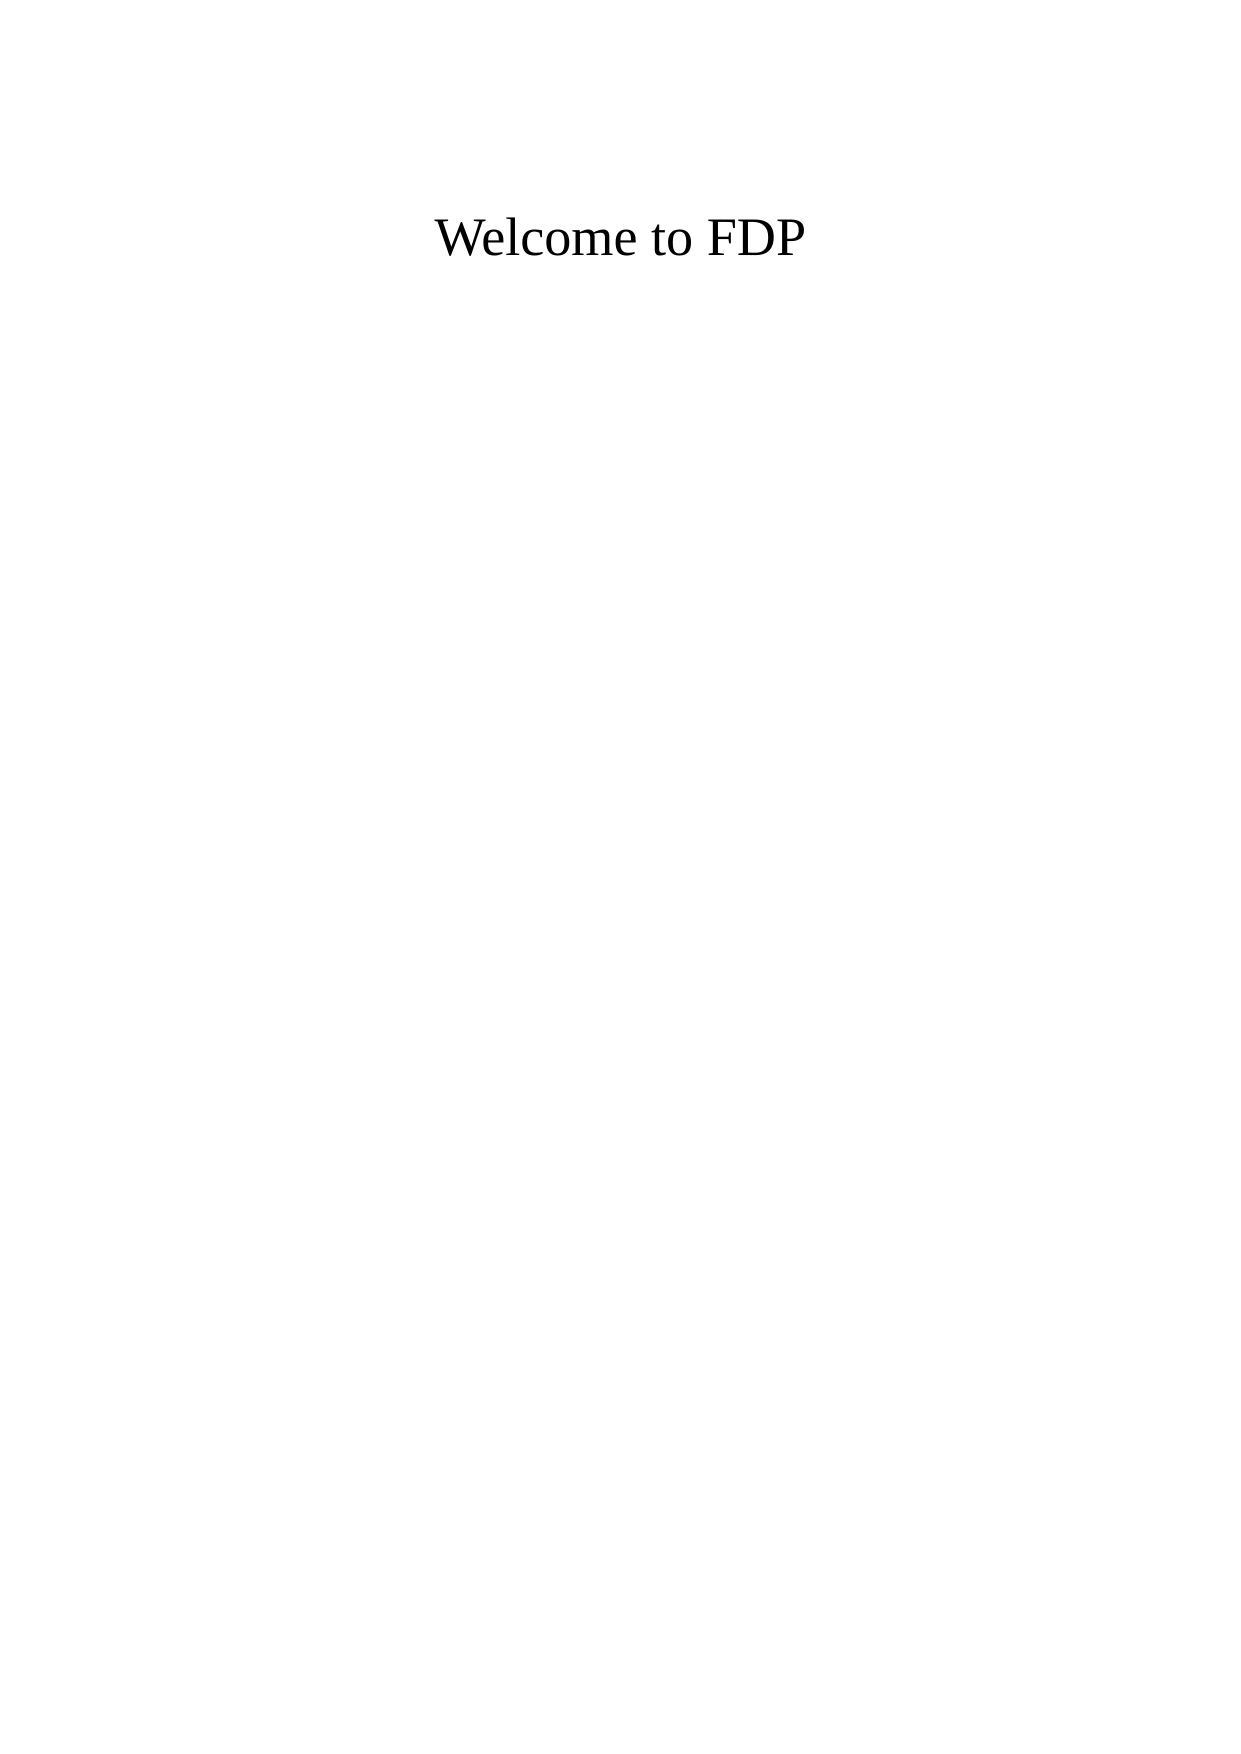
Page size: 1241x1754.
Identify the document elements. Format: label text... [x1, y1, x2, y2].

text Welcome to FDP [118, 204, 1122, 267]
